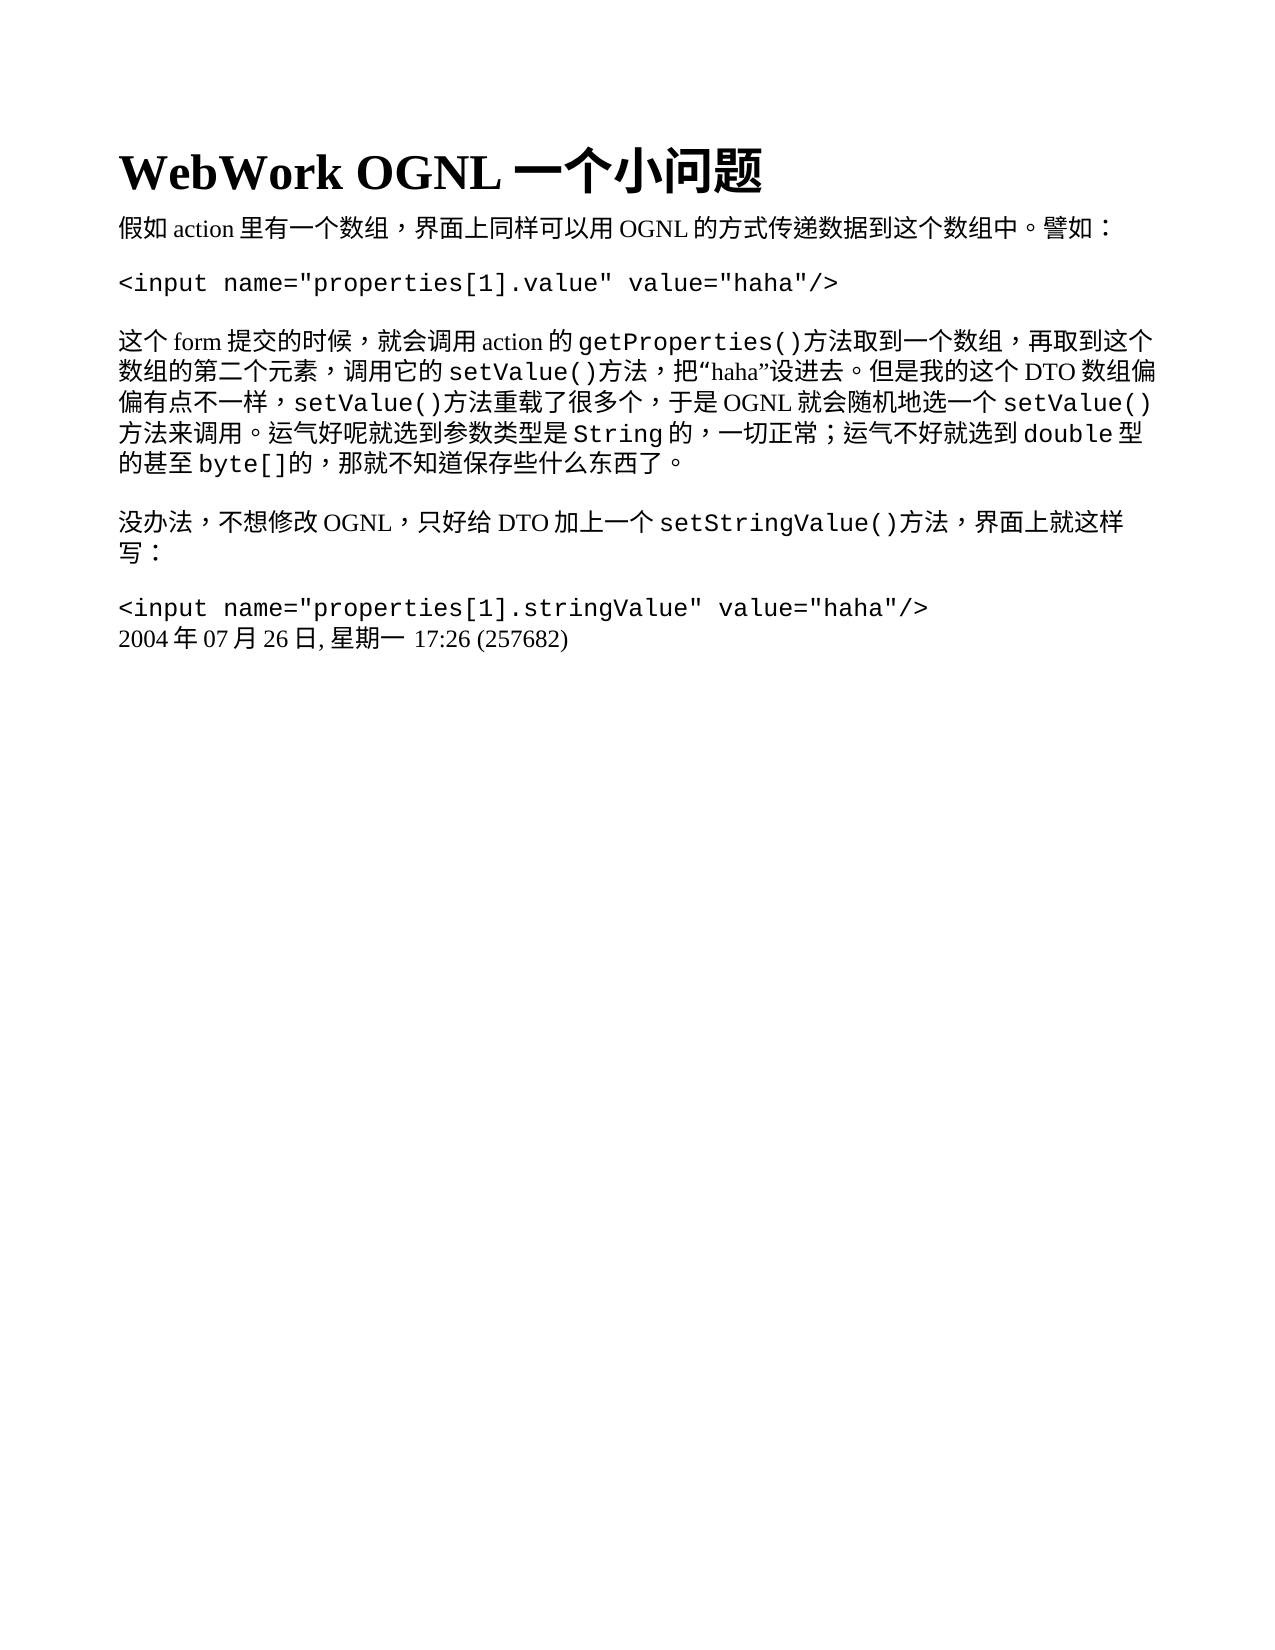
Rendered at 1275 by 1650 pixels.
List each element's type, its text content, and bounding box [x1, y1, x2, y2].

text 2004年07月26日, 星期一 17:26 (257682) [118, 624, 1157, 653]
text 这个form提交的时候，就会调用action的getProperties()方法取到一个数组，再取到这个数组的第二个元素，调用它的setValue()方法，把“haha”设进去。但是我的这个DTO数组偏偏有点不一样，setValue()方法重载了很多个，于是OGNL就会随机地选一个setValue()方法来调用。运气好呢就选到参数类型是String的，一切正常；运气不好就选到double型的甚至byte[]的，那就不知道保存些什么东西了。 [118, 327, 1157, 480]
text 假如action里有一个数组，界面上同样可以用OGNL的方式传递数据到这个数组中。譬如： [118, 214, 1157, 243]
subtitle WebWork OGNL一个小问题 [118, 143, 1157, 201]
text 没办法，不想修改OGNL，只好给DTO加上一个setStringValue()方法，界面上就这样写： [118, 508, 1157, 568]
text <input name="properties[1].stringValue" value="haha"/> [118, 596, 1157, 624]
text <input name="properties[1].value" value="haha"/> [118, 271, 1157, 299]
